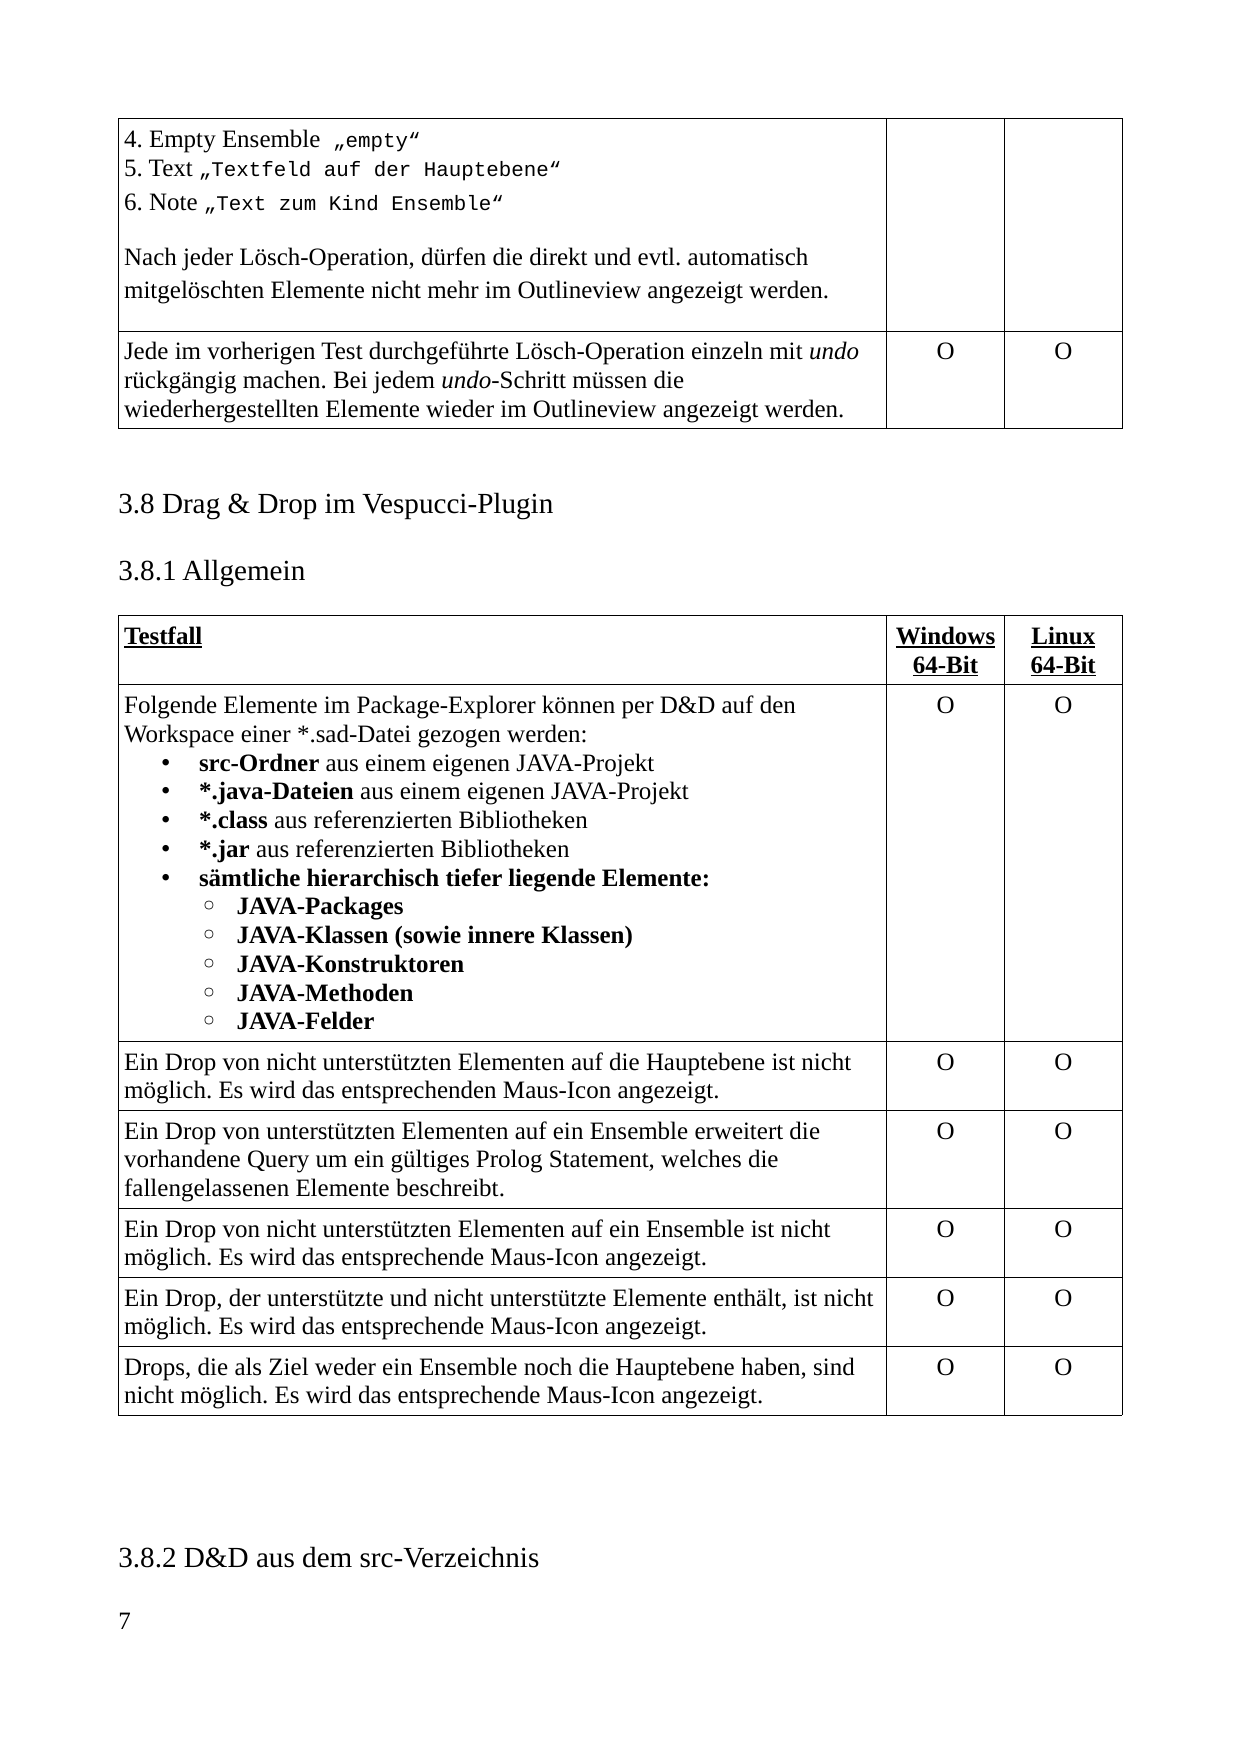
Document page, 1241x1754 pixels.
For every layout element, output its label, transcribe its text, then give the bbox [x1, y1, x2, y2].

table_cell O [1005, 332, 1122, 428]
table_header Windows 64-Bit [887, 616, 1004, 684]
table_cell O [1005, 685, 1122, 1041]
table_cell Folgende Elemente im Package-Explorer können per D&D auf den Workspace einer *.sad-Datei gezogen werden: src-Ordner aus einem eigenen JAVA-Projekt *.java-Dateien aus einem eigenen JAVA-Projekt *.class aus referenzierten Bibliotheken *.jar aus referenzierten Bibliotheken sämtliche hierarchisch tiefer liegende Elemente: JAVA-Packages JAVA-Klassen (sowie innere Klassen) JAVA-Konstruktoren JAVA-Methoden JAVA-Felder [119, 685, 886, 1041]
table_cell Ein Drop, der unterstützte und nicht unterstützte Elemente enthält, ist nicht möglich. Es wird das entsprechende Maus-Icon angezeigt. [119, 1278, 886, 1346]
table_cell O [887, 1111, 1004, 1208]
table_cell O [1005, 1042, 1122, 1110]
table_cell Drops, die als Ziel weder ein Ensemble noch die Hauptebene haben, sind nicht möglich. Es wird das entsprechende Maus-Icon angezeigt. [119, 1347, 886, 1415]
table_header Linux 64-Bit [1005, 616, 1122, 684]
table_cell Jede im vorherigen Test durchgeführte Lösch-Operation einzeln mit undo rückgängig machen. Bei jedem undo-Schritt müssen die wiederhergestellten Elemente wieder im Outlineview angezeigt werden. [119, 332, 886, 428]
table_cell 4. Empty Ensemble „empty“ 5. Text „Textfeld auf der Hauptebene“ 6. Note „Text zum Kind Ensemble“ Nach jeder Lösch-Operation, dürfen die direkt und evtl. automatisch mitgelöschten Elemente nicht mehr im Outlineview angezeigt werden. [119, 119, 886, 331]
table_cell O [887, 1278, 1004, 1346]
table_cell O [1005, 1347, 1122, 1415]
table_cell O [1005, 1209, 1122, 1277]
table_cell Ein Drop von nicht unterstützten Elementen auf ein Ensemble ist nicht möglich. Es wird das entsprechende Maus-Icon angezeigt. [119, 1209, 886, 1277]
table_cell [1005, 119, 1122, 331]
table_cell O [1005, 1278, 1122, 1346]
table_cell [887, 119, 1004, 331]
table_cell O [887, 1042, 1004, 1110]
table_cell Ein Drop von nicht unterstützten Elementen auf die Hauptebene ist nicht möglich. Es wird das entsprechenden Maus-Icon angezeigt. [119, 1042, 886, 1110]
text 3.8 Drag & Drop im Vespucci-Plugin [118, 486, 1122, 519]
table_cell O [887, 685, 1004, 1041]
table_cell O [1005, 1111, 1122, 1208]
text 3.8.2 D&D aus dem src-Verzeichnis [118, 1540, 1122, 1573]
table_cell O [887, 1209, 1004, 1277]
table_cell O [887, 332, 1004, 428]
table_header Testfall [119, 616, 886, 684]
text 3.8.1 Allgemein [118, 553, 1122, 587]
table_cell O [887, 1347, 1004, 1415]
table_cell Ein Drop von unterstützten Elementen auf ein Ensemble erweitert die vorhandene Query um ein gültiges Prolog Statement, welches die fallengelassenen Elemente beschreibt. [119, 1111, 886, 1208]
